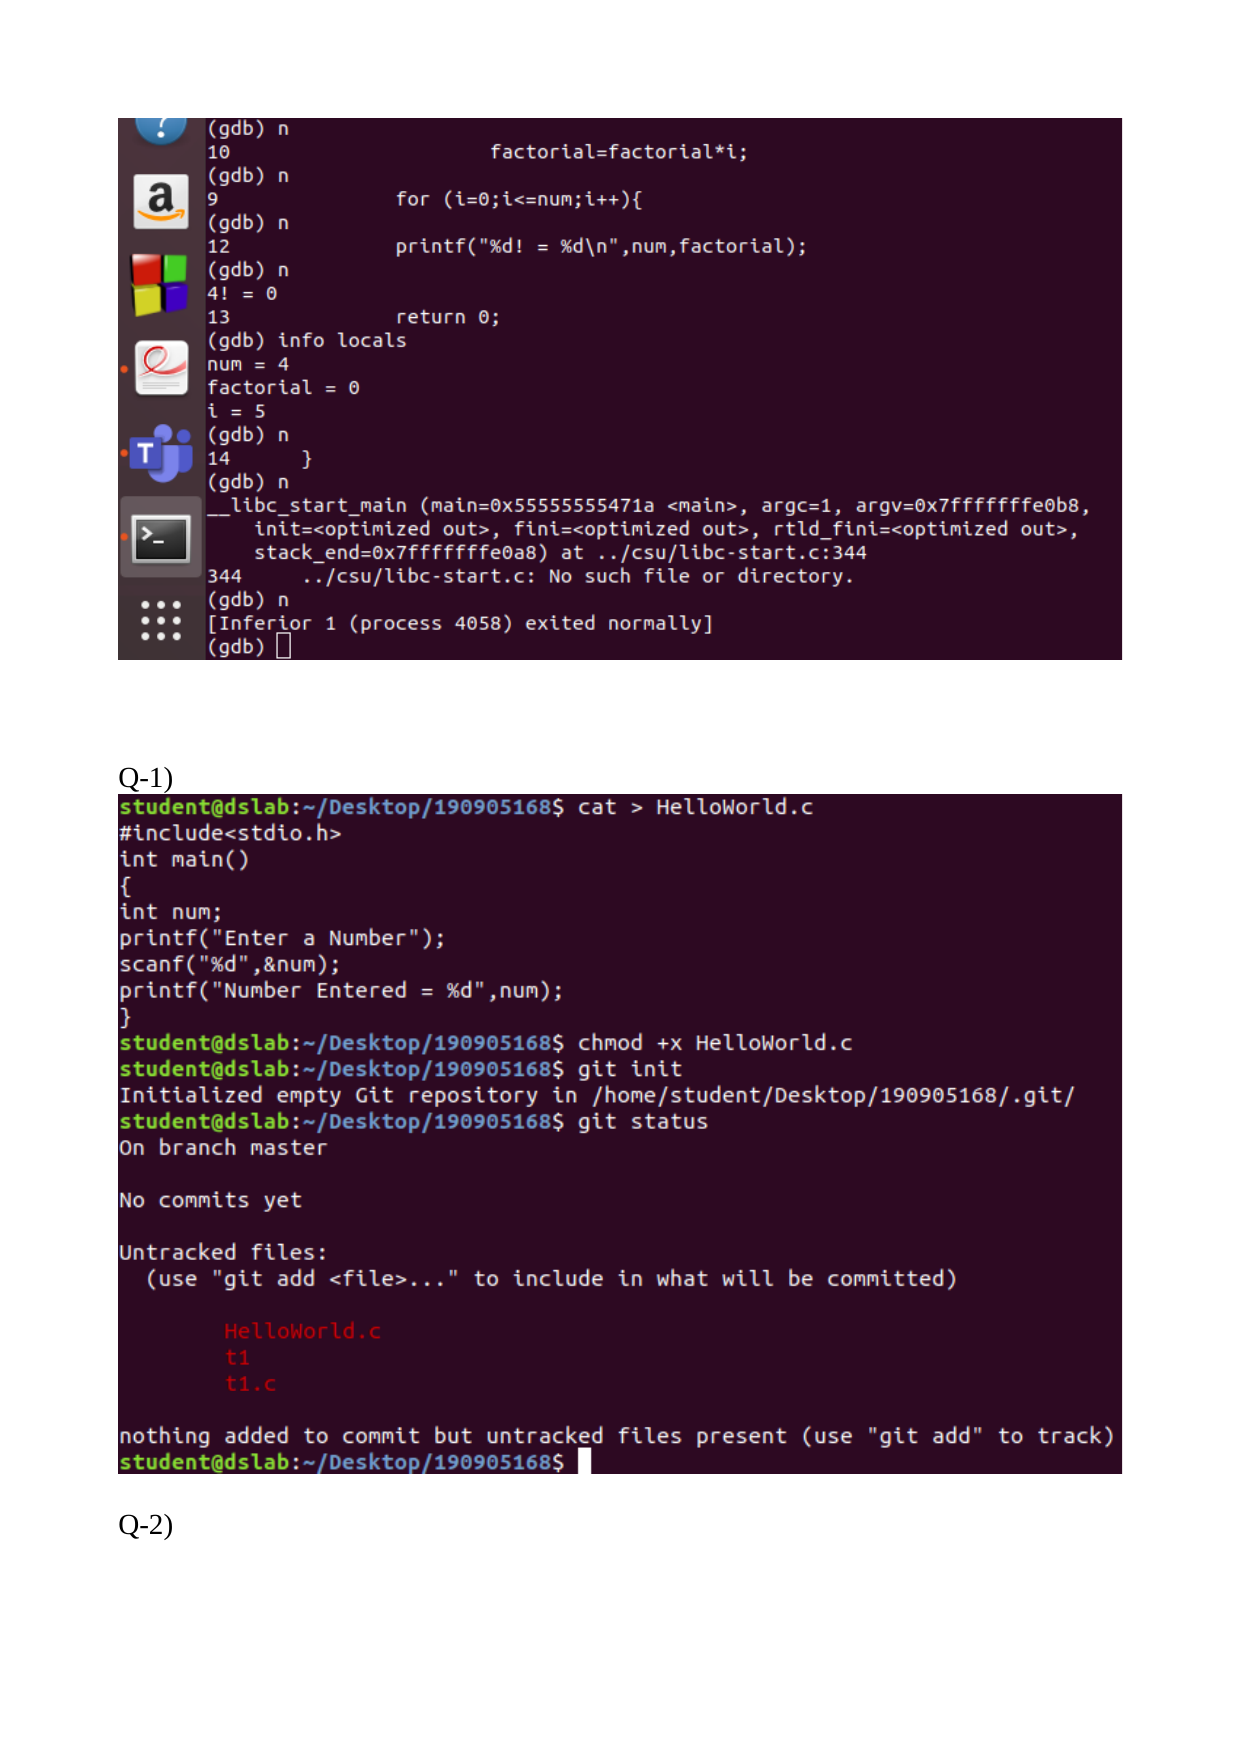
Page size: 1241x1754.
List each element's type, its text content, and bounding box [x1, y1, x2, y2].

picture [118, 118, 1123, 660]
picture [118, 794, 1123, 1474]
text Q-1) [118, 761, 1122, 794]
text Q-2) [118, 1507, 1122, 1541]
